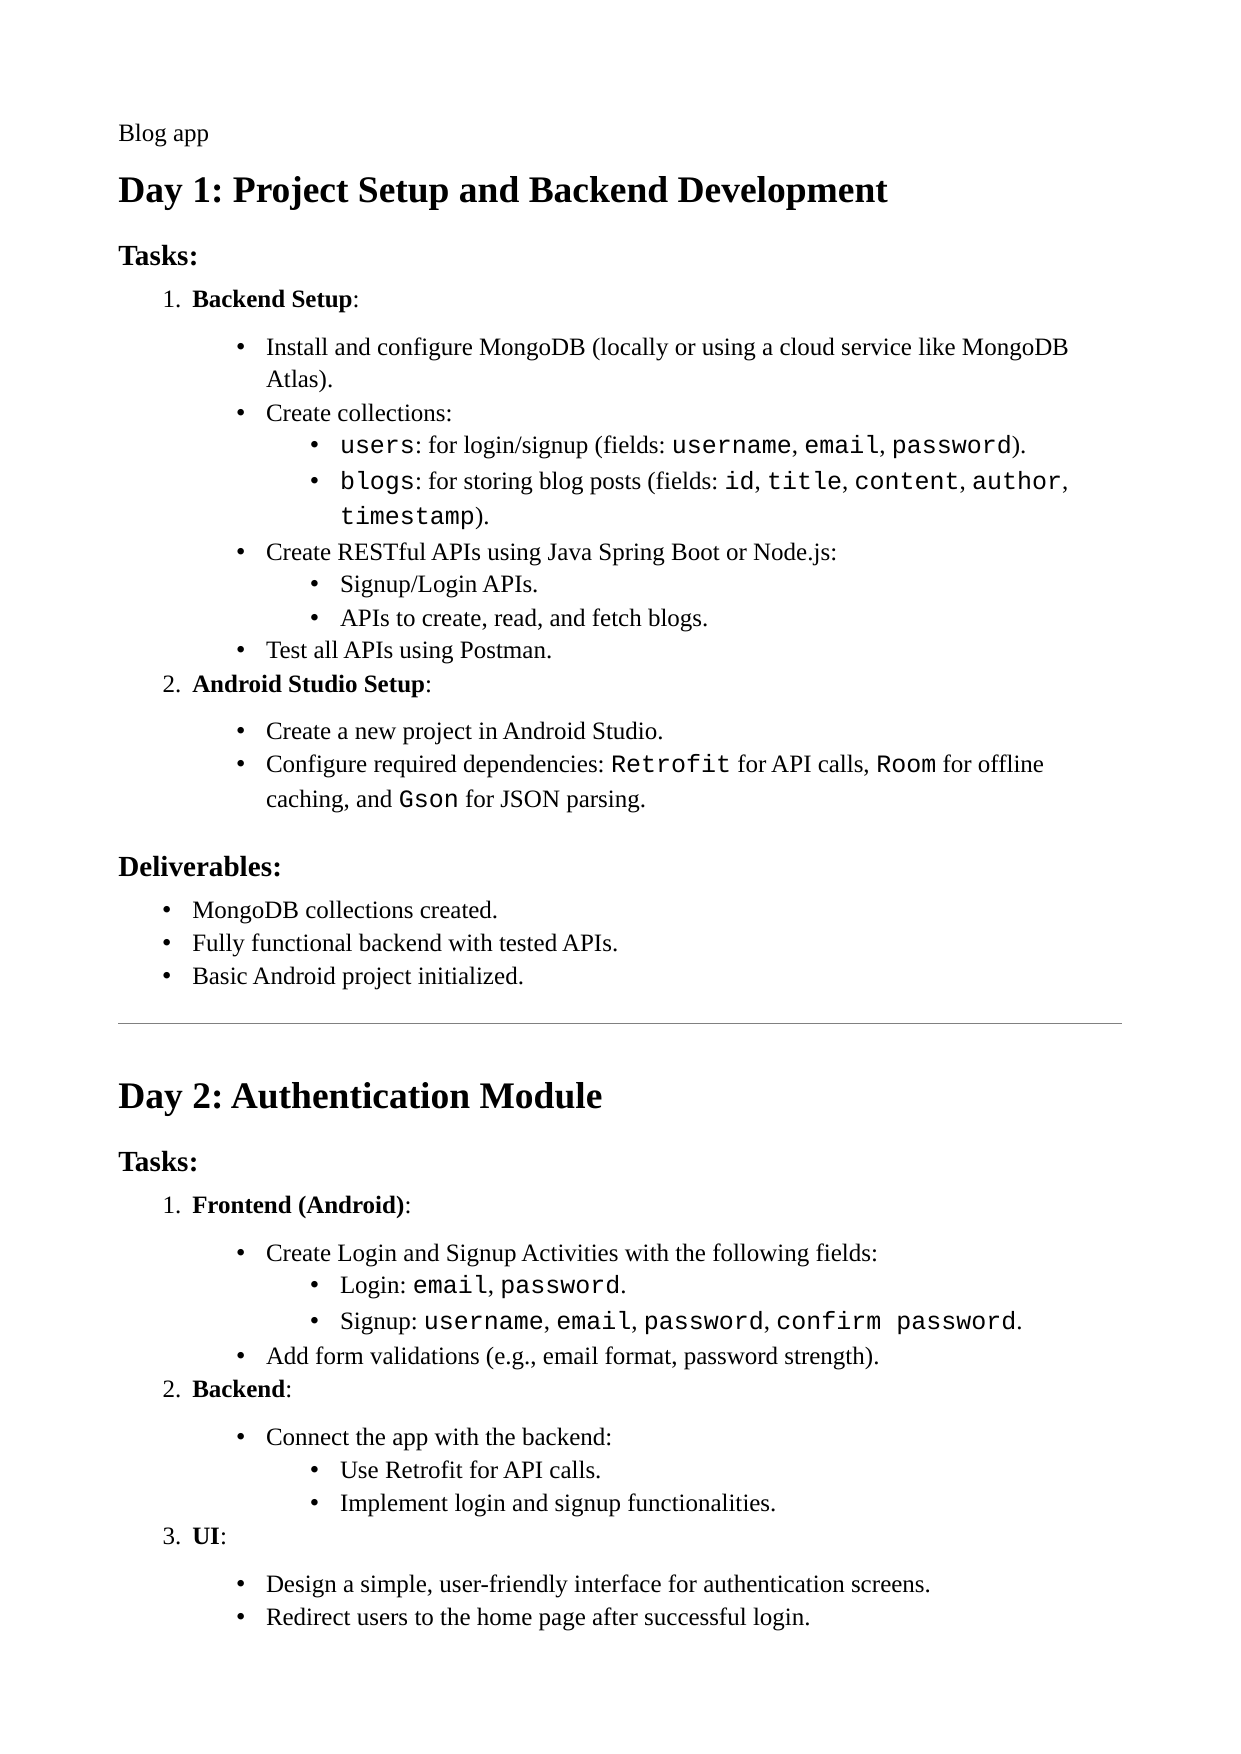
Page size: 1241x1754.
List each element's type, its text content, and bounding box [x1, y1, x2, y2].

list blogs: for storing blog posts (fields: id, title, content, author, timestamp). [310, 466, 1122, 532]
list Create Login and Signup Activities with the following fields: [236, 1238, 1122, 1266]
list UI: [162, 1521, 1122, 1550]
list APIs to create, read, and fetch blogs. [310, 603, 1122, 631]
list Basic Android project initialized. [162, 961, 1122, 990]
list Android Studio Setup: [162, 669, 1122, 697]
list Use Retrofit for API calls. [310, 1455, 1122, 1484]
list users: for login/signup (fields: username, email, password). [310, 431, 1122, 461]
subtitle Deliverables: [118, 849, 1122, 882]
list Backend: [162, 1374, 1122, 1403]
list Add form validations (e.g., email format, password strength). [236, 1341, 1122, 1370]
subtitle Tasks: [118, 1144, 1122, 1177]
list Login: email, password. [310, 1271, 1122, 1301]
list Configure required dependencies: Retrofit for API calls, Room for offline caching, and Gson for JSON parsing. [236, 749, 1122, 815]
subtitle Tasks: [118, 238, 1122, 271]
list Fully functional backend with tested APIs. [162, 928, 1122, 957]
text Blog app [118, 118, 1122, 147]
list Create RESTful APIs using Java Spring Boot or Node.js: [236, 537, 1122, 565]
list Test all APIs using Postman. [236, 636, 1122, 664]
subtitle Day 1: Project Setup and Backend Development [118, 168, 1122, 211]
list Create collections: [236, 398, 1122, 426]
list MongoDB collections created. [162, 895, 1122, 924]
list Backend Setup: [162, 284, 1122, 313]
list Install and configure MongoDB (locally or using a cloud service like MongoDB Atlas). [236, 332, 1122, 393]
list Signup: username, email, password, confirm password. [310, 1306, 1122, 1337]
list Frontend (Android): [162, 1190, 1122, 1219]
list Connect the app with the backend: [236, 1422, 1122, 1451]
list Design a simple, user-friendly interface for authentication screens. [236, 1569, 1122, 1597]
list Implement login and signup functionalities. [310, 1488, 1122, 1517]
list Create a new project in Android Studio. [236, 716, 1122, 745]
list Signup/Login APIs. [310, 569, 1122, 598]
list Redirect users to the home page after successful login. [236, 1602, 1122, 1631]
subtitle Day 2: Authentication Module [118, 1074, 1122, 1117]
